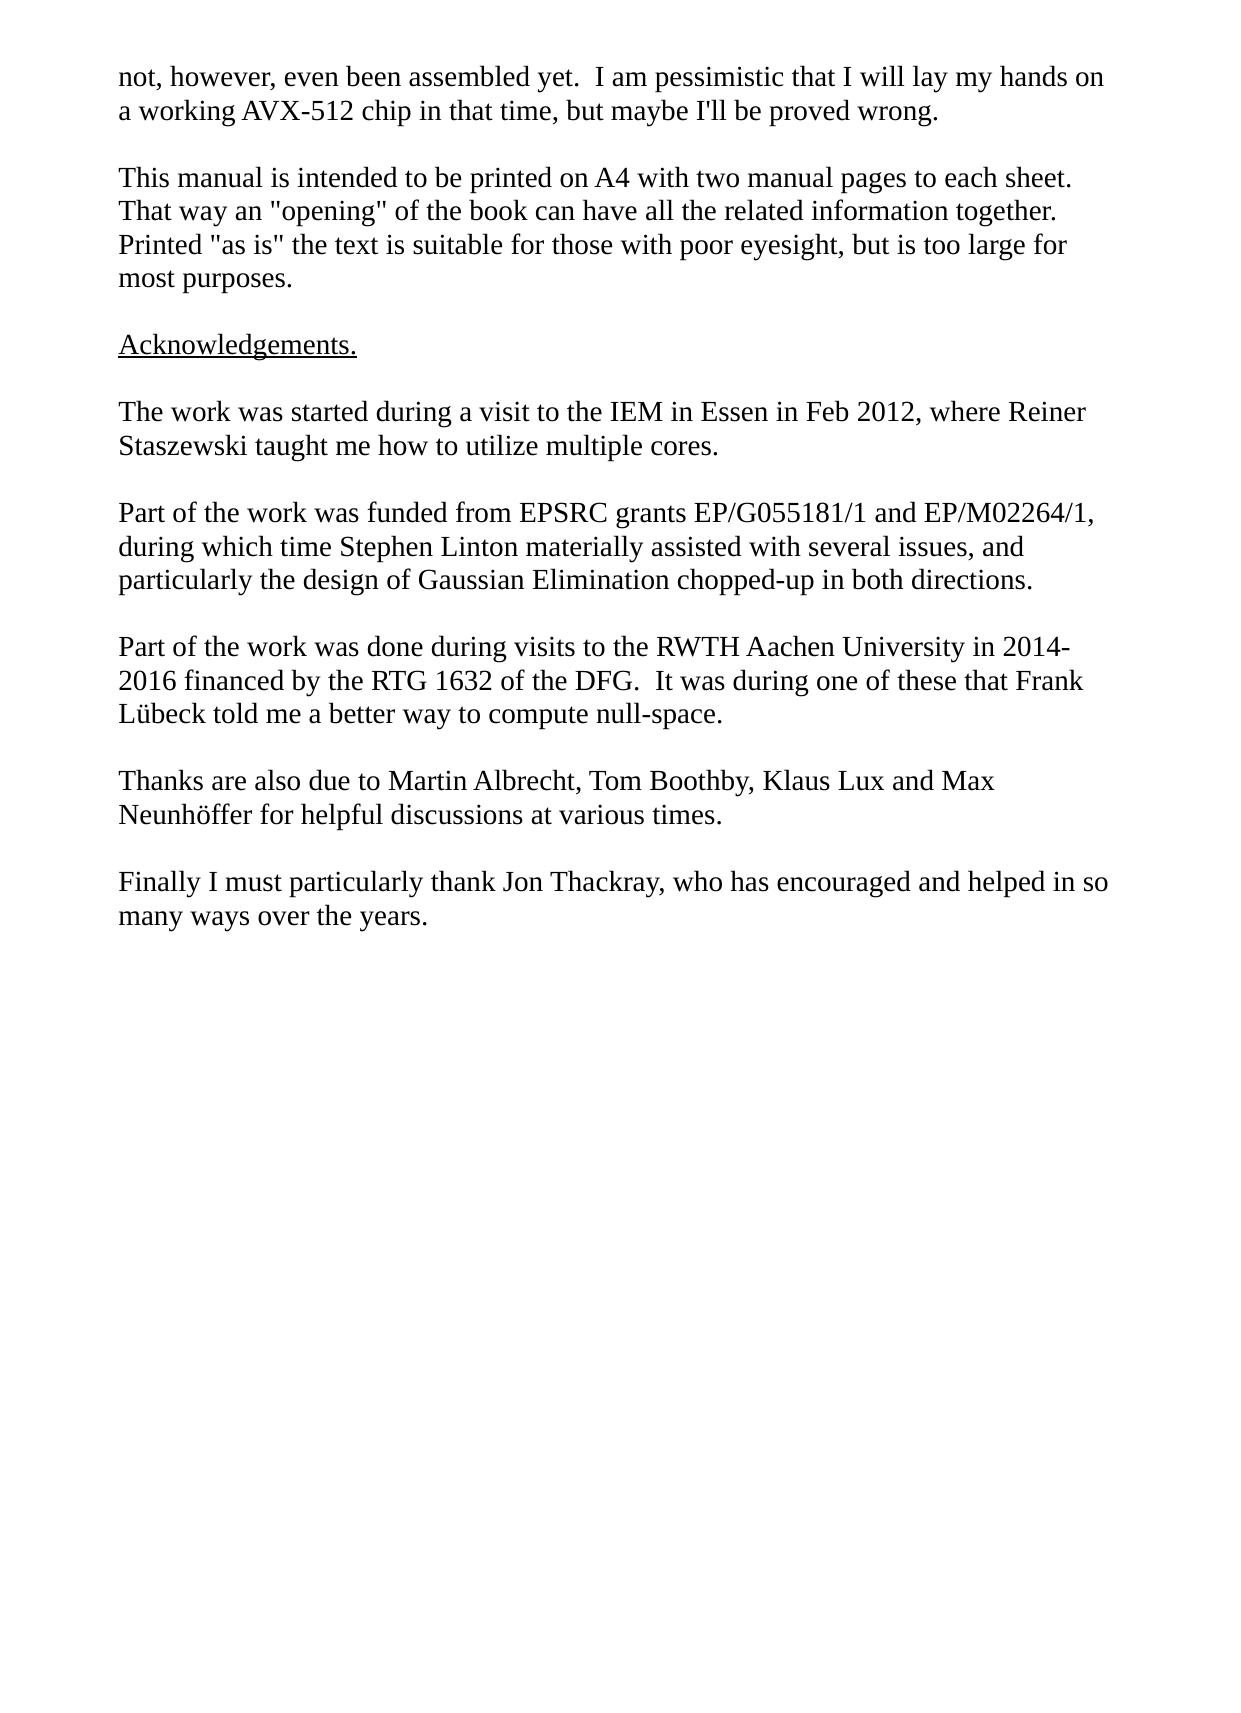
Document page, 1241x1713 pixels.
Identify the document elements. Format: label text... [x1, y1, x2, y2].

text The work was started during a visit to the IEM in Essen in Feb 2012, where Reiner Staszewski taught me how to utilize multiple cores. [118, 394, 1122, 462]
text Part of the work was funded from EPSRC grants EP/G055181/1 and EP/M02264/1, during which time Stephen Linton materially assisted with several issues, and particularly the design of Gaussian Elimination chopped-up in both directions. [118, 495, 1122, 596]
text not, however, even been assembled yet. I am pessimistic that I will lay my hands on a working AVX-512 chip in that time, but maybe I'll be proved wrong. [118, 59, 1122, 126]
text Part of the work was done during visits to the RWTH Aachen University in 2014-2016 financed by the RTG 1632 of the DFG. It was during one of these that Frank Lübeck told me a better way to compute null-space. [118, 629, 1122, 730]
text Acknowledgements. [118, 327, 1122, 361]
text Finally I must particularly thank Jon Thackray, who has encouraged and helped in so many ways over the years. [118, 864, 1122, 931]
text This manual is intended to be printed on A4 with two manual pages to each sheet. That way an "opening" of the book can have all the related information together. Printed "as is" the text is suitable for those with poor eyesight, but is too large for most purposes. [118, 160, 1122, 294]
text Thanks are also due to Martin Albrecht, Tom Boothby, Klaus Lux and Max Neunhöffer for helpful discussions at various times. [118, 763, 1122, 831]
